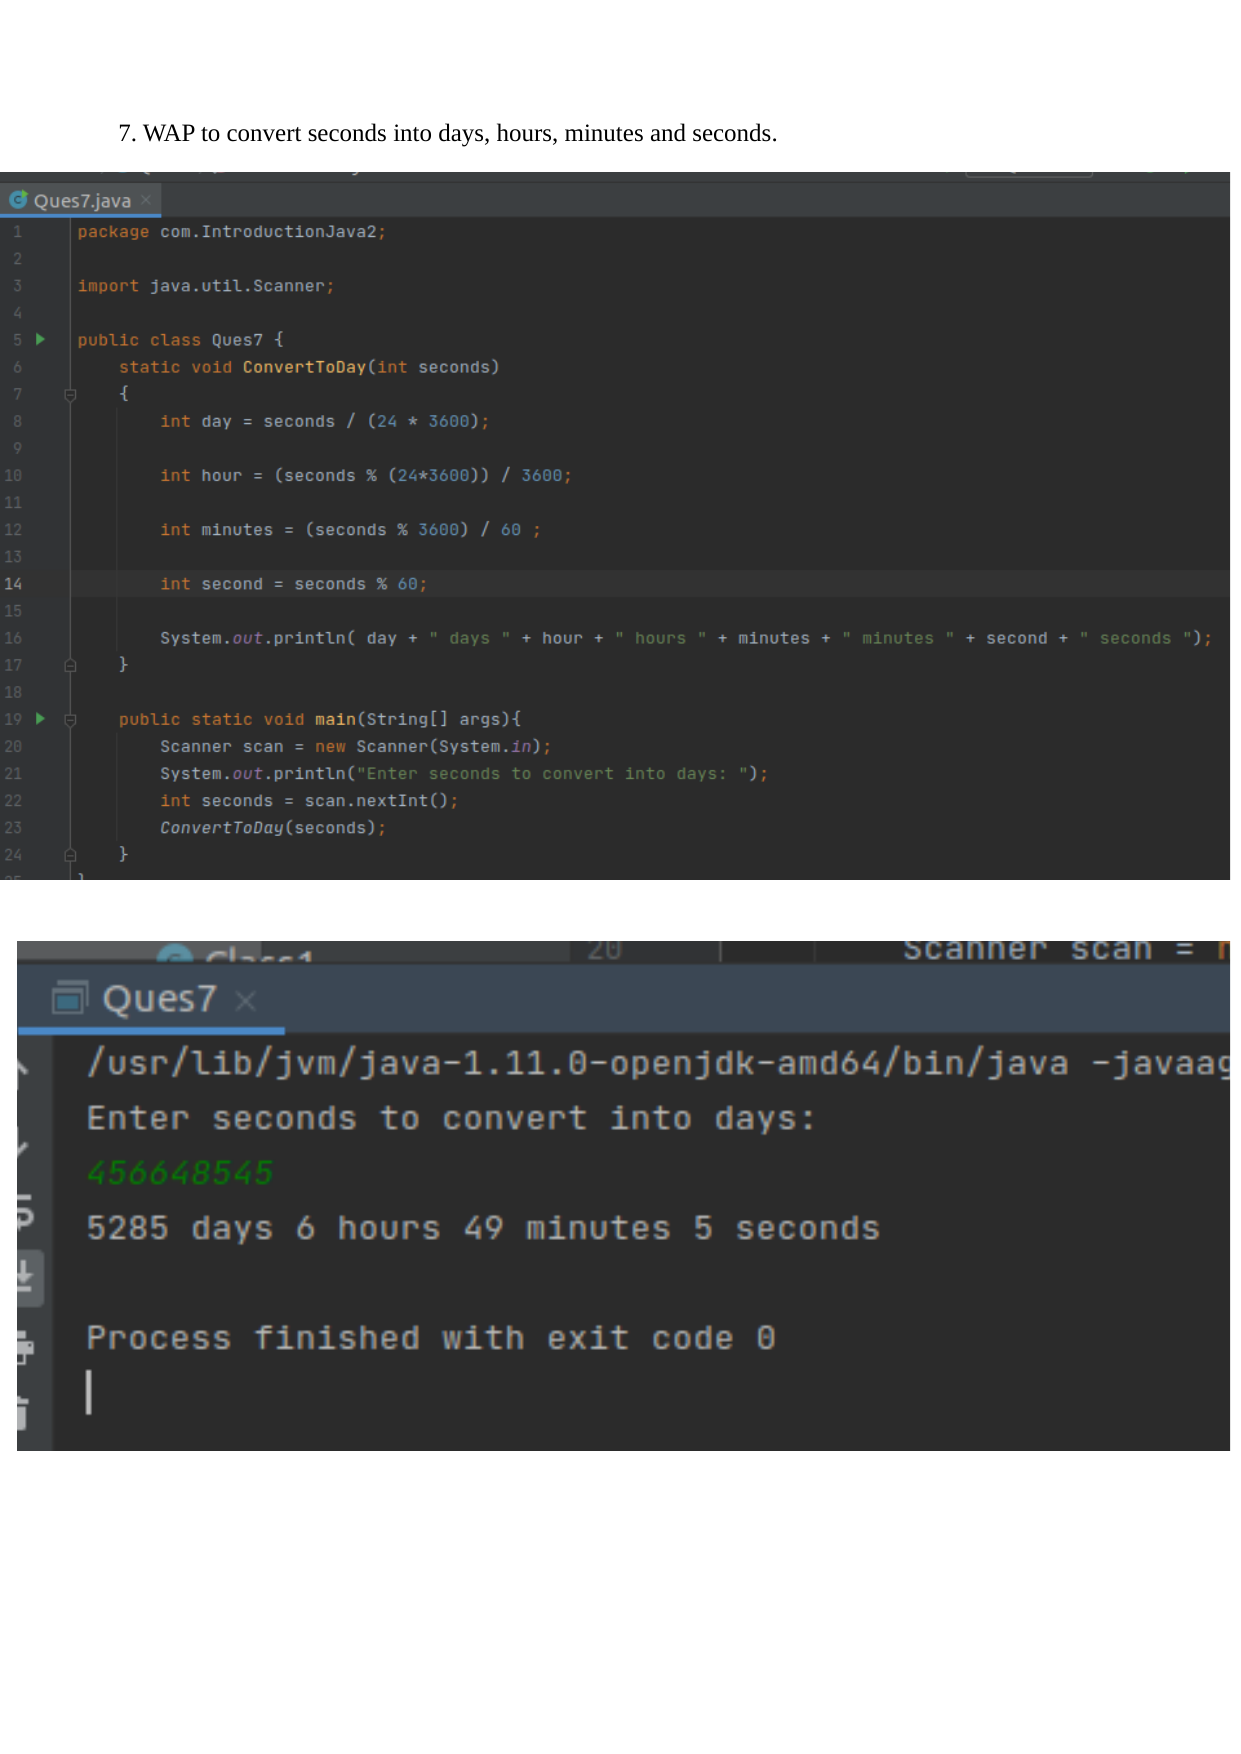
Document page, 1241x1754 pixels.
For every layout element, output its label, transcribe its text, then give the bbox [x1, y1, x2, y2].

text 7. WAP to convert seconds into days, hours, minutes and seconds. [118, 118, 1122, 147]
picture [0, 172, 1231, 880]
picture [17, 941, 357, 1451]
